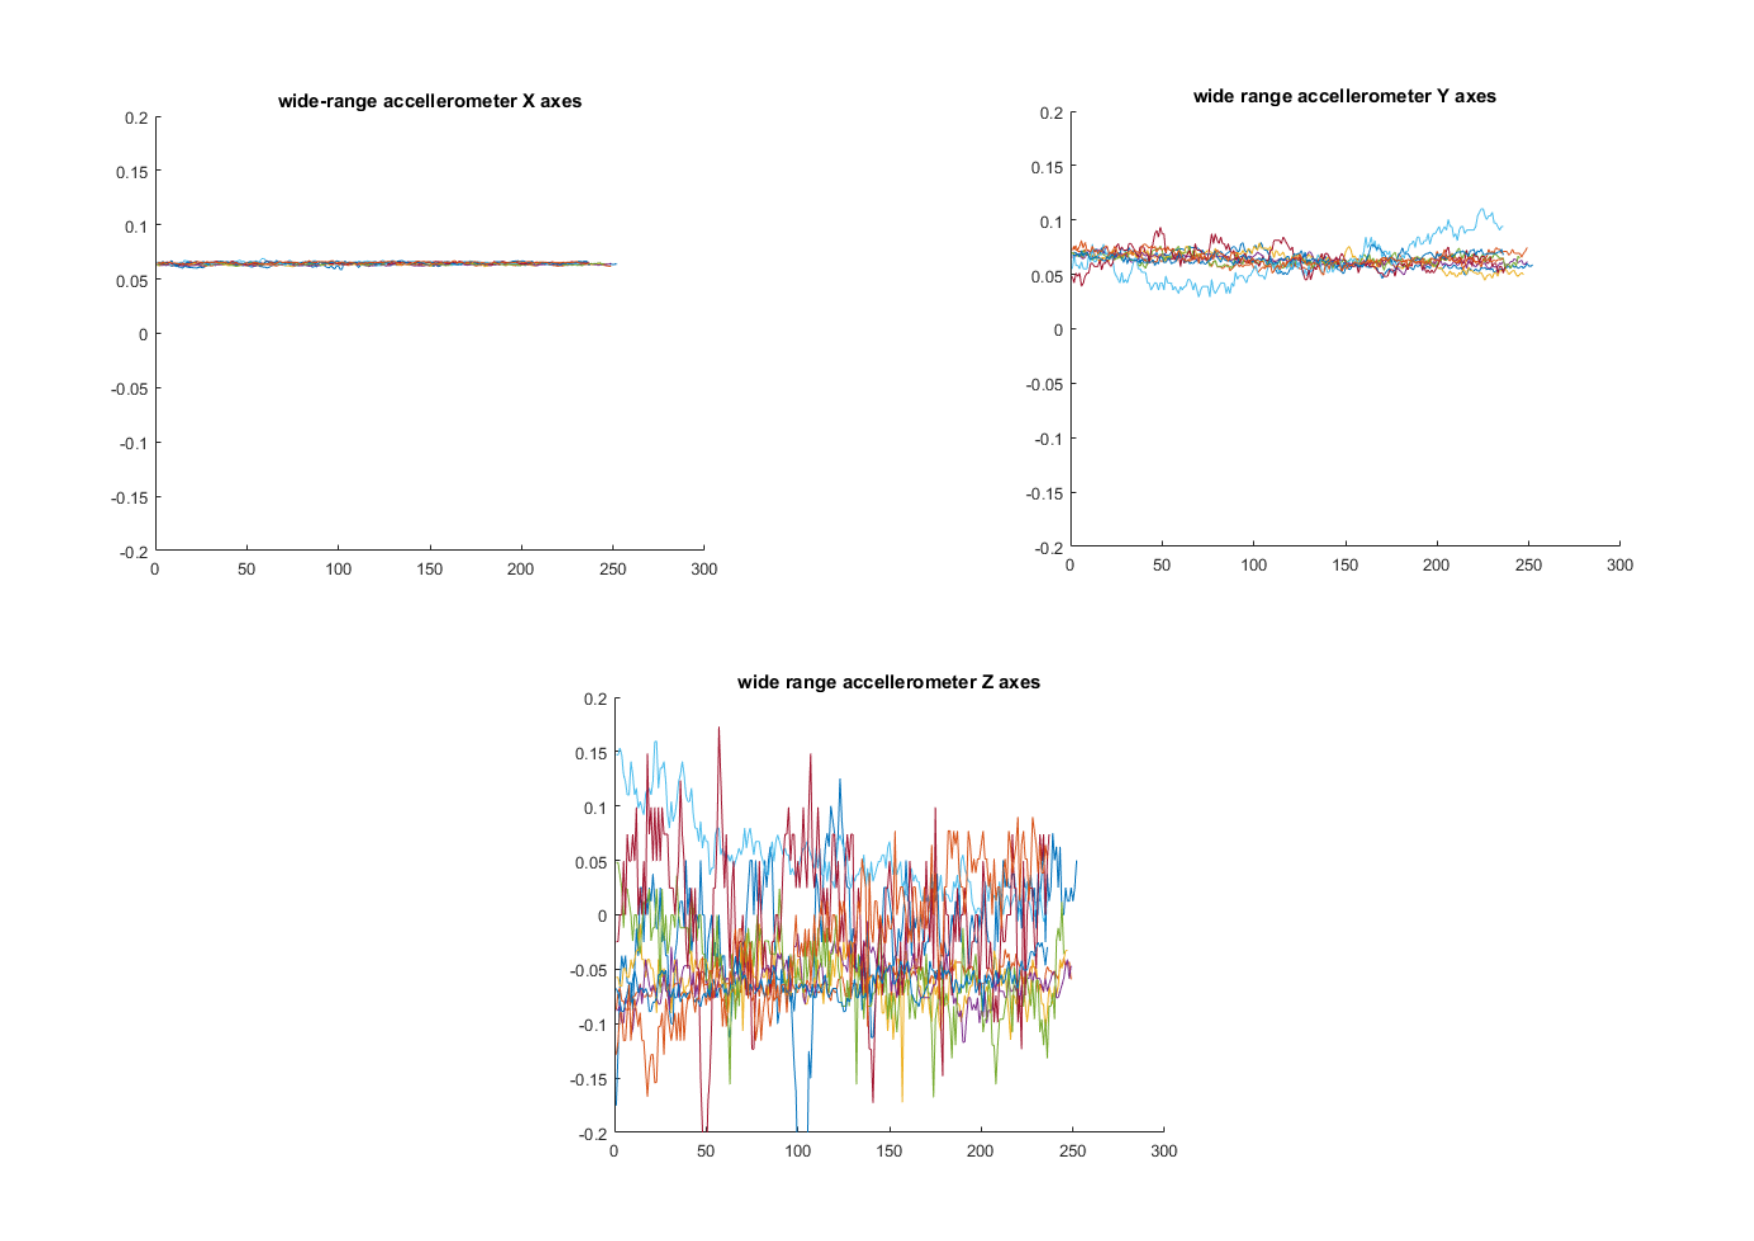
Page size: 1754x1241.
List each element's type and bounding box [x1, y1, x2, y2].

picture [978, 72, 1688, 605]
picture [522, 658, 1232, 1191]
picture [63, 77, 772, 609]
